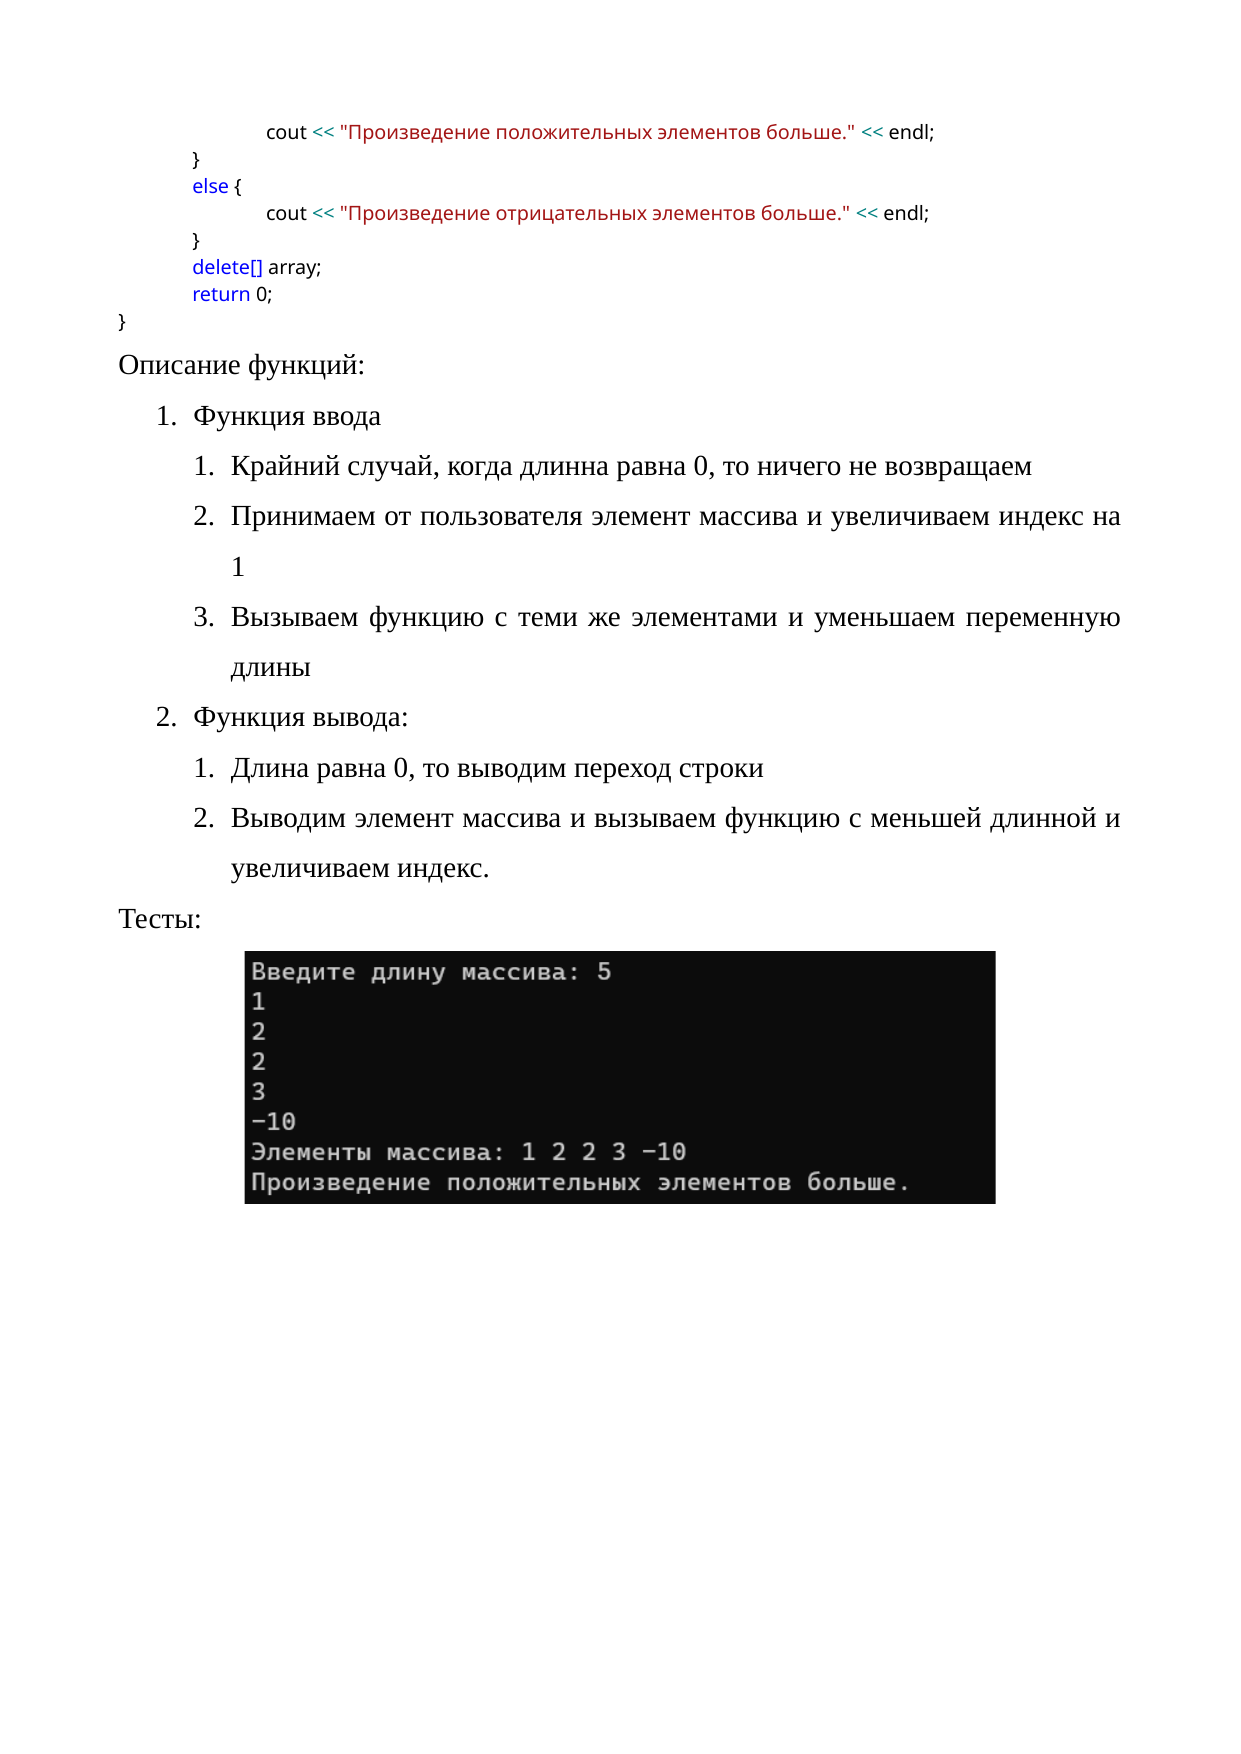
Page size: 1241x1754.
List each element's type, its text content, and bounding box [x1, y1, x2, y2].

list Длина равна 0, то выводим переход строки [193, 750, 1122, 783]
list Выводим элемент массива и вызываем функцию с меньшей длинной и увеличиваем индекс. [193, 800, 1122, 884]
text delete[] array; [118, 253, 1122, 280]
list Функция вывода: [156, 699, 1122, 733]
list Крайний случай, когда длинна равна 0, то ничего не возвращаем [193, 448, 1122, 482]
text } [118, 307, 1122, 334]
text } [118, 145, 1122, 172]
list Функция ввода [156, 398, 1122, 431]
list Вызываем функцию с теми же элементами и уменьшаем переменную длины [193, 599, 1122, 683]
text Тесты: [118, 901, 1122, 934]
text else { [118, 172, 1122, 199]
text Описание функций: [118, 347, 1122, 381]
text return 0; [118, 280, 1122, 307]
text } [118, 226, 1122, 253]
text cout << "Произведение отрицательных элементов больше." << endl; [118, 199, 1122, 226]
text cout << "Произведение положительных элементов больше." << endl; [118, 118, 1122, 145]
picture [244, 951, 996, 1204]
list Принимаем от пользователя элемент массива и увеличиваем индекс на 1 [193, 498, 1122, 582]
